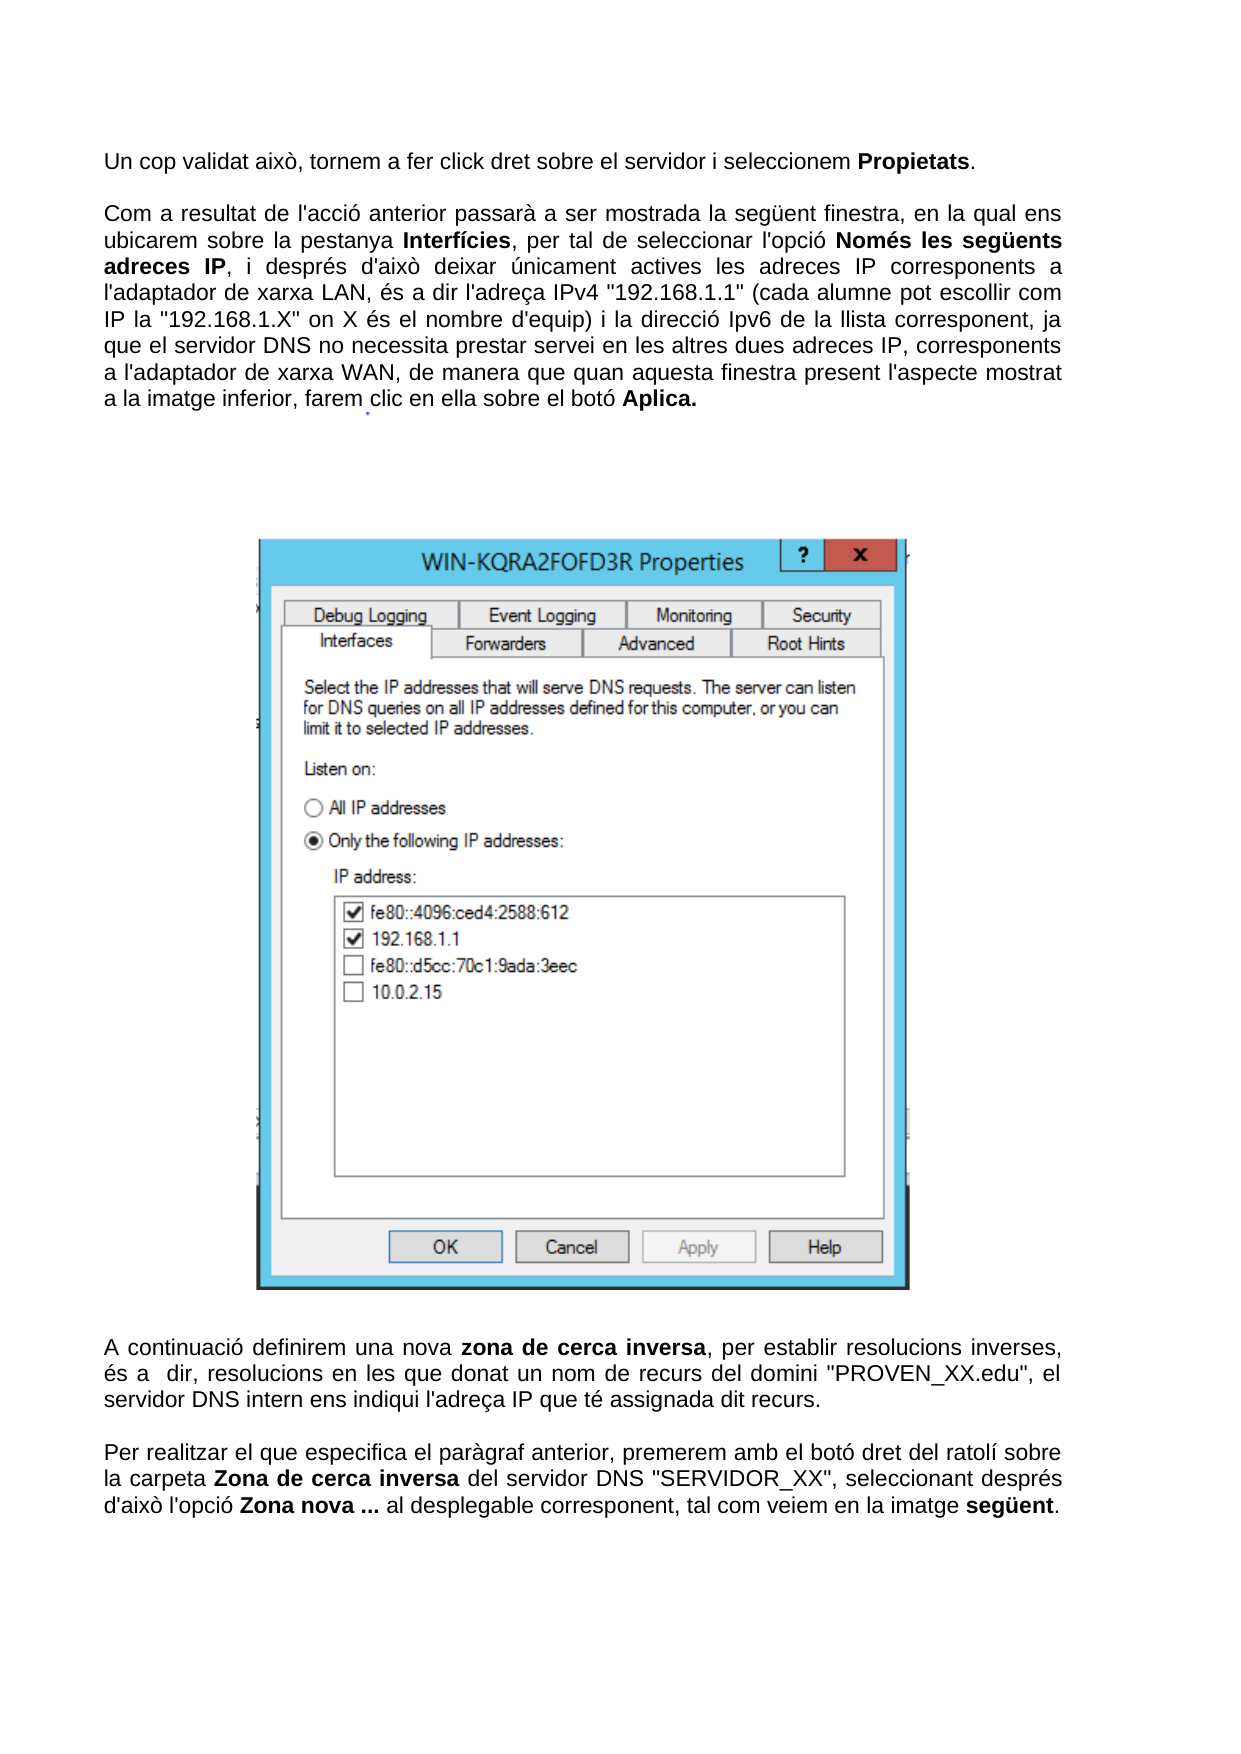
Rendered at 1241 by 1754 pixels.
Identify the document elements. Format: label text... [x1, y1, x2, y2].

picture [256, 411, 910, 1290]
text Com a resultat de l'acció anterior passarà a ser mostrada la següent finestra, en la qual ens ubicarem sobre la pestanya Interfícies, per tal de seleccionar l'opció Només les següents adreces IP, i després d'això deixar únicament actives les adreces IP corresponents a l'adaptador de xarxa LAN, és a dir l'adreça IPv4 "192.168.1.1" (cada alumne pot escollir com IP la "192.168.1.X" on X és el nombre d'equip) i la direcció Ipv6 de la llista corresponent, ja que el servidor DNS no necessita prestar servei en les altres dues adreces IP, corresponents a l'adaptador de xarxa WAN, de manera que quan aquesta finestra present l'aspecte mostrat a la imatge inferior, farem clic en ella sobre el botó Aplica. [103, 200, 1063, 411]
text A continuació definirem una nova zona de cerca inversa, per establir resolucions inverses, és a dir, resolucions en les que donat un nom de recurs del domini "PROVEN_XX.edu", el servidor DNS intern ens indiqui l'adreça IP que té assignada dit recurs. [103, 1333, 1063, 1413]
text Un cop validat això, tornem a fer click dret sobre el servidor i seleccionem Propietats. [103, 148, 1063, 174]
text Per realitzar el que especifica el paràgraf anterior, premerem amb el botó dret del ratolí sobre la carpeta Zona de cerca inversa del servidor DNS "SERVIDOR_XX", seleccionant després d'això l'opció Zona nova ... al desplegable corresponent, tal com veiem en la imatge següent. [103, 1439, 1063, 1518]
